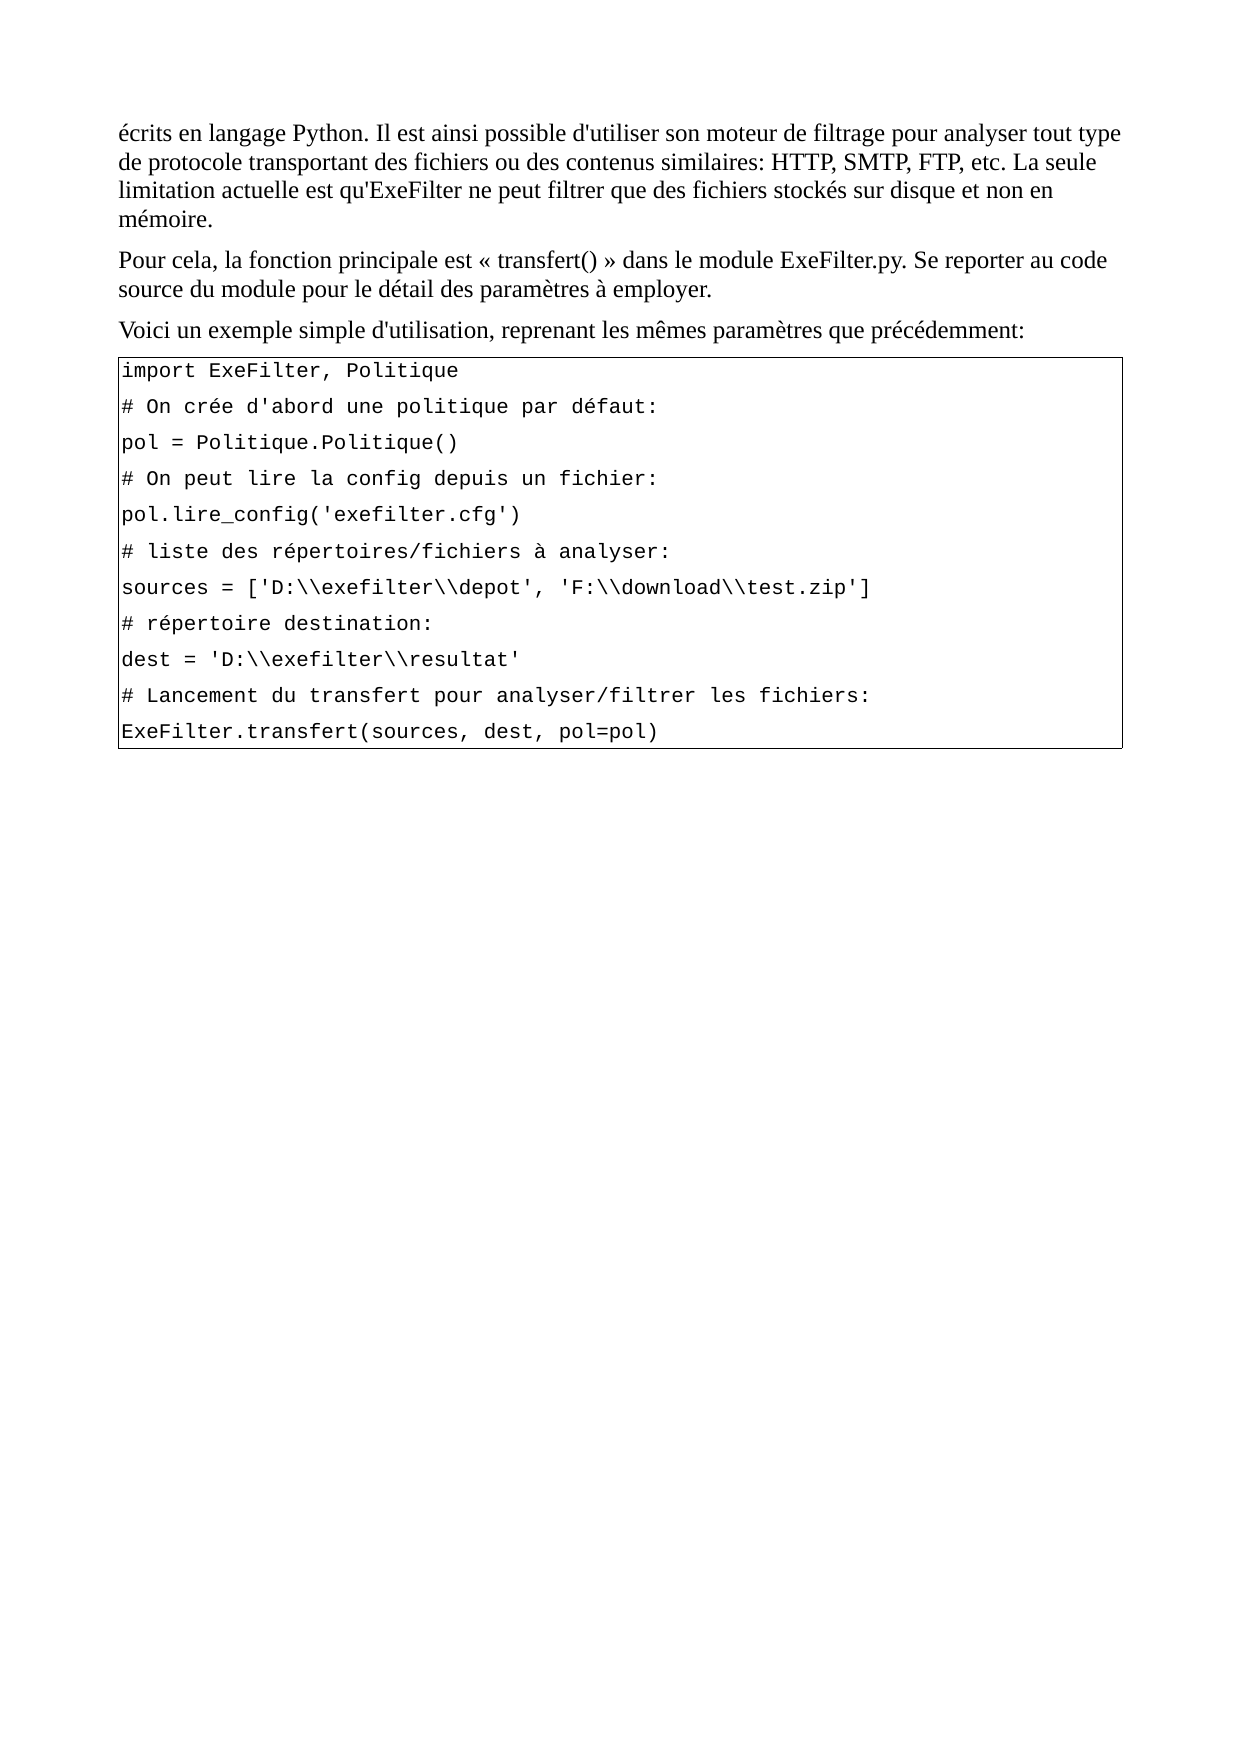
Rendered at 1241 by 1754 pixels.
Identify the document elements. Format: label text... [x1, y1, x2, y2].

text # liste des répertoires/fichiers à analyser: [119, 538, 1122, 564]
text sources = ['D:\\exefilter\\depot', 'F:\\download\\test.zip'] [119, 574, 1122, 600]
text pol.lire_config('exefilter.cfg') [119, 501, 1122, 528]
text écrits en langage Python. Il est ainsi possible d'utiliser son moteur de filtrage pour analyser tout type de protocole transportant des fichiers ou des contenus similaires: HTTP, SMTP, FTP, etc. La seule limitation actuelle est qu'ExeFilter ne peut filtrer que des fichiers stockés sur disque et non en mémoire. [118, 118, 1122, 233]
text # On crée d'abord une politique par défaut: [119, 393, 1122, 420]
text import ExeFilter, Politique [119, 358, 1122, 383]
text Voici un exemple simple d'utilisation, reprenant les mêmes paramètres que précédemment: [118, 316, 1122, 344]
text pol = Politique.Politique() [119, 429, 1122, 456]
text # Lancement du transfert pour analyser/filtrer les fichiers: [119, 682, 1122, 709]
text # On peut lire la config depuis un fichier: [119, 465, 1122, 492]
text ExeFilter.transfert(sources, dest, pol=pol) [119, 718, 1122, 748]
text Pour cela, la fonction principale est « transfert() » dans le module ExeFilter.py. Se reporter au code source du module pour le détail des paramètres à employer. [118, 246, 1122, 303]
text # répertoire destination: [119, 610, 1122, 637]
text dest = 'D:\\exefilter\\resultat' [119, 646, 1122, 673]
